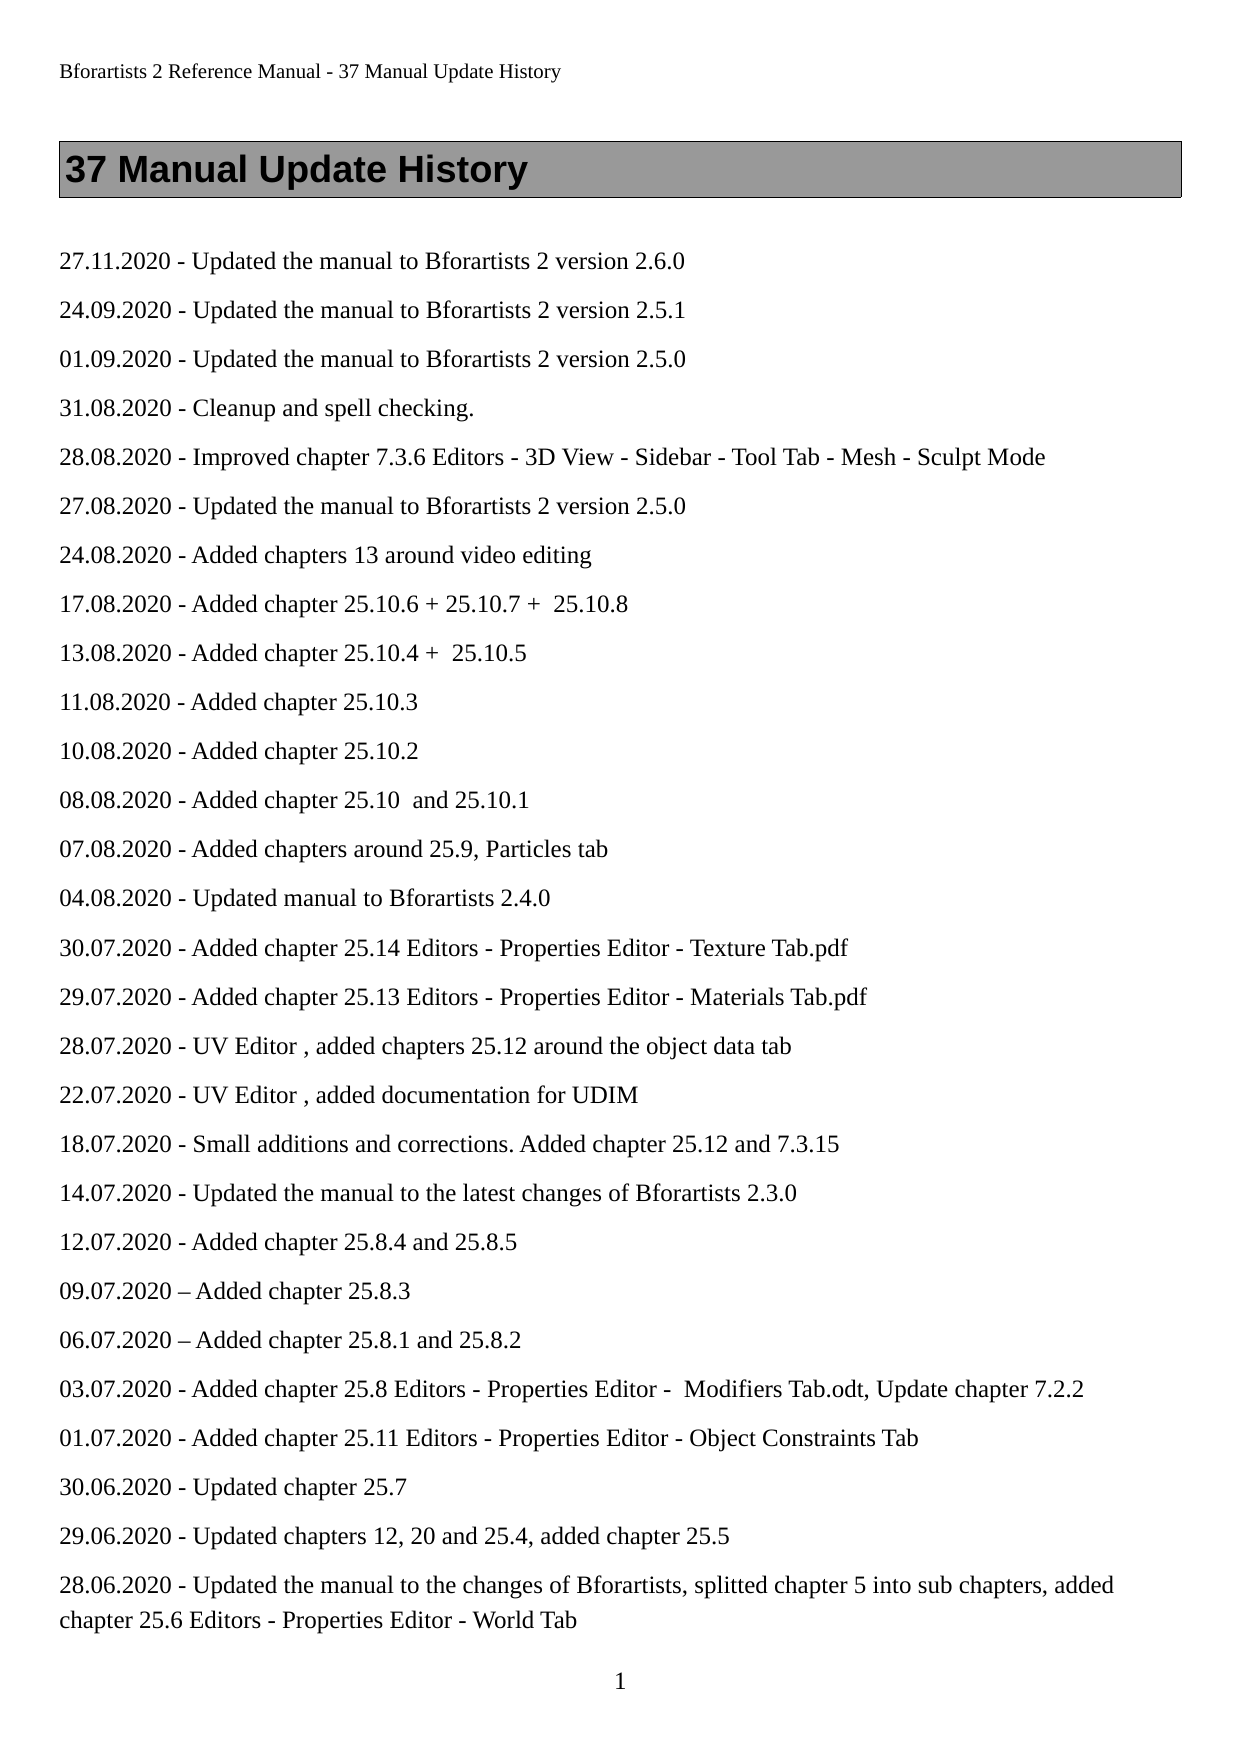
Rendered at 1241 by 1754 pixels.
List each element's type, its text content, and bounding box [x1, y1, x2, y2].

text 01.07.2020 - Added chapter 25.11 Editors - Properties Editor - Object Constraints Tab [59, 1423, 1181, 1452]
text 07.08.2020 - Added chapters around 25.9, Particles tab [59, 834, 1181, 863]
text 09.07.2020 – Added chapter 25.8.3 [59, 1276, 1181, 1305]
text 04.08.2020 - Updated manual to Bforartists 2.4.0 [59, 883, 1181, 912]
text 29.06.2020 - Updated chapters 12, 20 and 25.4, added chapter 25.5 [59, 1521, 1181, 1550]
text 17.08.2020 - Added chapter 25.10.6 + 25.10.7 + 25.10.8 [59, 589, 1181, 618]
text 03.07.2020 - Added chapter 25.8 Editors - Properties Editor - Modifiers Tab.odt, Update chapter 7.2.2 [59, 1374, 1181, 1403]
text 14.07.2020 - Updated the manual to the latest changes of Bforartists 2.3.0 [59, 1178, 1181, 1207]
text 31.08.2020 - Cleanup and spell checking. [59, 393, 1181, 422]
text 18.07.2020 - Small additions and corrections. Added chapter 25.12 and 7.3.15 [59, 1129, 1181, 1158]
text 08.08.2020 - Added chapter 25.10 and 25.10.1 [59, 785, 1181, 814]
text 28.07.2020 - UV Editor , added chapters 25.12 around the object data tab [59, 1031, 1181, 1059]
text 01.09.2020 - Updated the manual to Bforartists 2 version 2.5.0 [59, 344, 1181, 373]
text 28.06.2020 - Updated the manual to the changes of Bforartists, splitted chapter 5 into sub chapters, added chapter 25.6 Editors - Properties Editor - World Tab [59, 1570, 1181, 1634]
text 11.08.2020 - Added chapter 25.10.3 [59, 687, 1181, 716]
text 13.08.2020 - Added chapter 25.10.4 + 25.10.5 [59, 638, 1181, 667]
text 28.08.2020 - Improved chapter 7.3.6 Editors - 3D View - Sidebar - Tool Tab - Mesh - Sculpt Mode [59, 442, 1181, 471]
text 30.07.2020 - Added chapter 25.14 Editors - Properties Editor - Texture Tab.pdf [59, 933, 1181, 961]
text 10.08.2020 - Added chapter 25.10.2 [59, 736, 1181, 765]
text 24.09.2020 - Updated the manual to Bforartists 2 version 2.5.1 [59, 295, 1181, 323]
table_header 37 Manual Update History [60, 142, 1181, 197]
text 22.07.2020 - UV Editor , added documentation for UDIM [59, 1080, 1181, 1108]
text 27.08.2020 - Updated the manual to Bforartists 2 version 2.5.0 [59, 491, 1181, 520]
text 29.07.2020 - Added chapter 25.13 Editors - Properties Editor - Materials Tab.pdf [59, 982, 1181, 1010]
text 12.07.2020 - Added chapter 25.8.4 and 25.8.5 [59, 1227, 1181, 1256]
text 24.08.2020 - Added chapters 13 around video editing [59, 540, 1181, 569]
text 30.06.2020 - Updated chapter 25.7 [59, 1472, 1181, 1501]
text 27.11.2020 - Updated the manual to Bforartists 2 version 2.6.0 [59, 246, 1181, 274]
text 06.07.2020 – Added chapter 25.8.1 and 25.8.2 [59, 1325, 1181, 1354]
